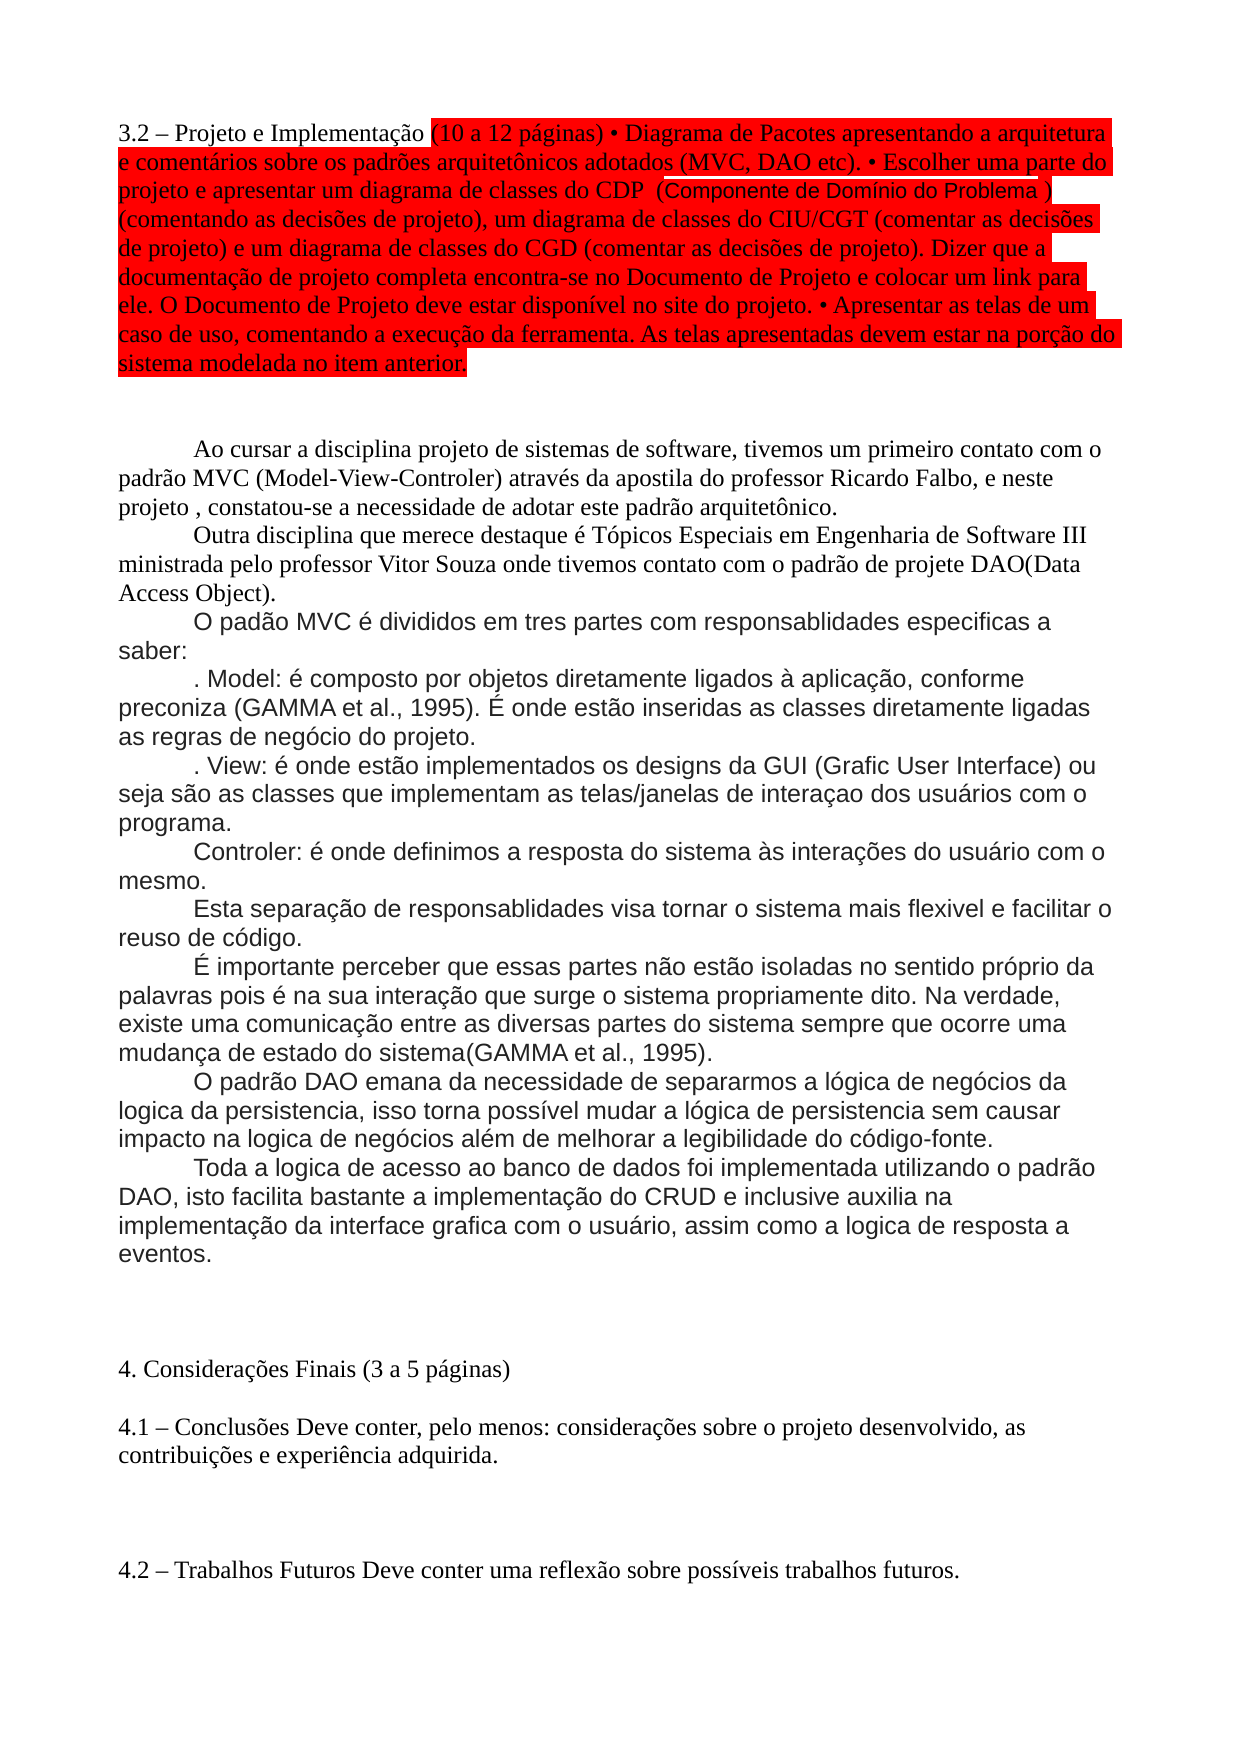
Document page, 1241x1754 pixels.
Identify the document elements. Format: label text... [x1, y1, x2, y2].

text . View: é onde estão implementados os designs da GUI (Grafic User Interface) ou seja são as classes que implementam as telas/janelas de interaçao dos usuários com o programa. [118, 751, 1122, 837]
text Ao cursar a disciplina projeto de sistemas de software, tivemos um primeiro contato com o padrão MVC (Model-View-Controler) através da apostila do professor Ricardo Falbo, e neste projeto , constatou-se a necessidade de adotar este padrão arquitetônico. [118, 434, 1122, 521]
text 4.2 – Trabalhos Futuros Deve conter uma reflexão sobre possíveis trabalhos futuros. [118, 1556, 1122, 1584]
text 4. Considerações Finais (3 a 5 páginas) [118, 1354, 1122, 1383]
text Toda a logica de acesso ao banco de dados foi implementada utilizando o padrão DAO, isto facilita bastante a implementação do CRUD e inclusive auxilia na implementação da interface grafica com o usuário, assim como a logica de resposta a eventos. [118, 1153, 1122, 1268]
text 4.1 – Conclusões Deve conter, pelo menos: considerações sobre o projeto desenvolvido, as contribuições e experiência adquirida. [118, 1412, 1122, 1469]
text O padrão DAO emana da necessidade de separarmos a lógica de negócios da logica da persistencia, isso torna possível mudar a lógica de persistencia sem causar impacto na logica de negócios além de melhorar a legibilidade do código-fonte. [118, 1067, 1122, 1153]
text É importante perceber que essas partes não estão isoladas no sentido próprio da palavras pois é na sua interação que surge o sistema propriamente dito. Na verdade, existe uma comunicação entre as diversas partes do sistema sempre que ocorre uma mudança de estado do sistema(GAMMA et al., 1995). [118, 952, 1122, 1067]
text Esta separação de responsablidades visa tornar o sistema mais flexivel e facilitar o reuso de código. [118, 894, 1122, 952]
text Outra disciplina que merece destaque é Tópicos Especiais em Engenharia de Software III ministrada pelo professor Vitor Souza onde tivemos contato com o padrão de projete DAO(Data Access Object). [118, 521, 1122, 607]
text . Model: é composto por objetos diretamente ligados à aplicação, conforme preconiza (GAMMA et al., 1995). É onde estão inseridas as classes diretamente ligadas as regras de negócio do projeto. [118, 664, 1122, 751]
text O padão MVC é divididos em tres partes com responsablidades especificas a saber: [118, 607, 1122, 664]
text 3.2 – Projeto e Implementação (10 a 12 páginas) • Diagrama de Pacotes apresentando a arquitetura e comentários sobre os padrões arquitetônicos adotados (MVC, DAO etc). • Escolher uma parte do projeto e apresentar um diagrama de classes do CDP (Componente de Domínio do Problema )(comentando as decisões de projeto), um diagrama de classes do CIU/CGT (comentar as decisões de projeto) e um diagrama de classes do CGD (comentar as decisões de projeto). Dizer que a documentação de projeto completa encontra-se no Documento de Projeto e colocar um link para ele. O Documento de Projeto deve estar disponível no site do projeto. • Apresentar as telas de um caso de uso, comentando a execução da ferramenta. As telas apresentadas devem estar na porção do sistema modelada no item anterior. [118, 118, 1122, 377]
text Controler: é onde definimos a resposta do sistema às interações do usuário com o mesmo. [118, 837, 1122, 894]
